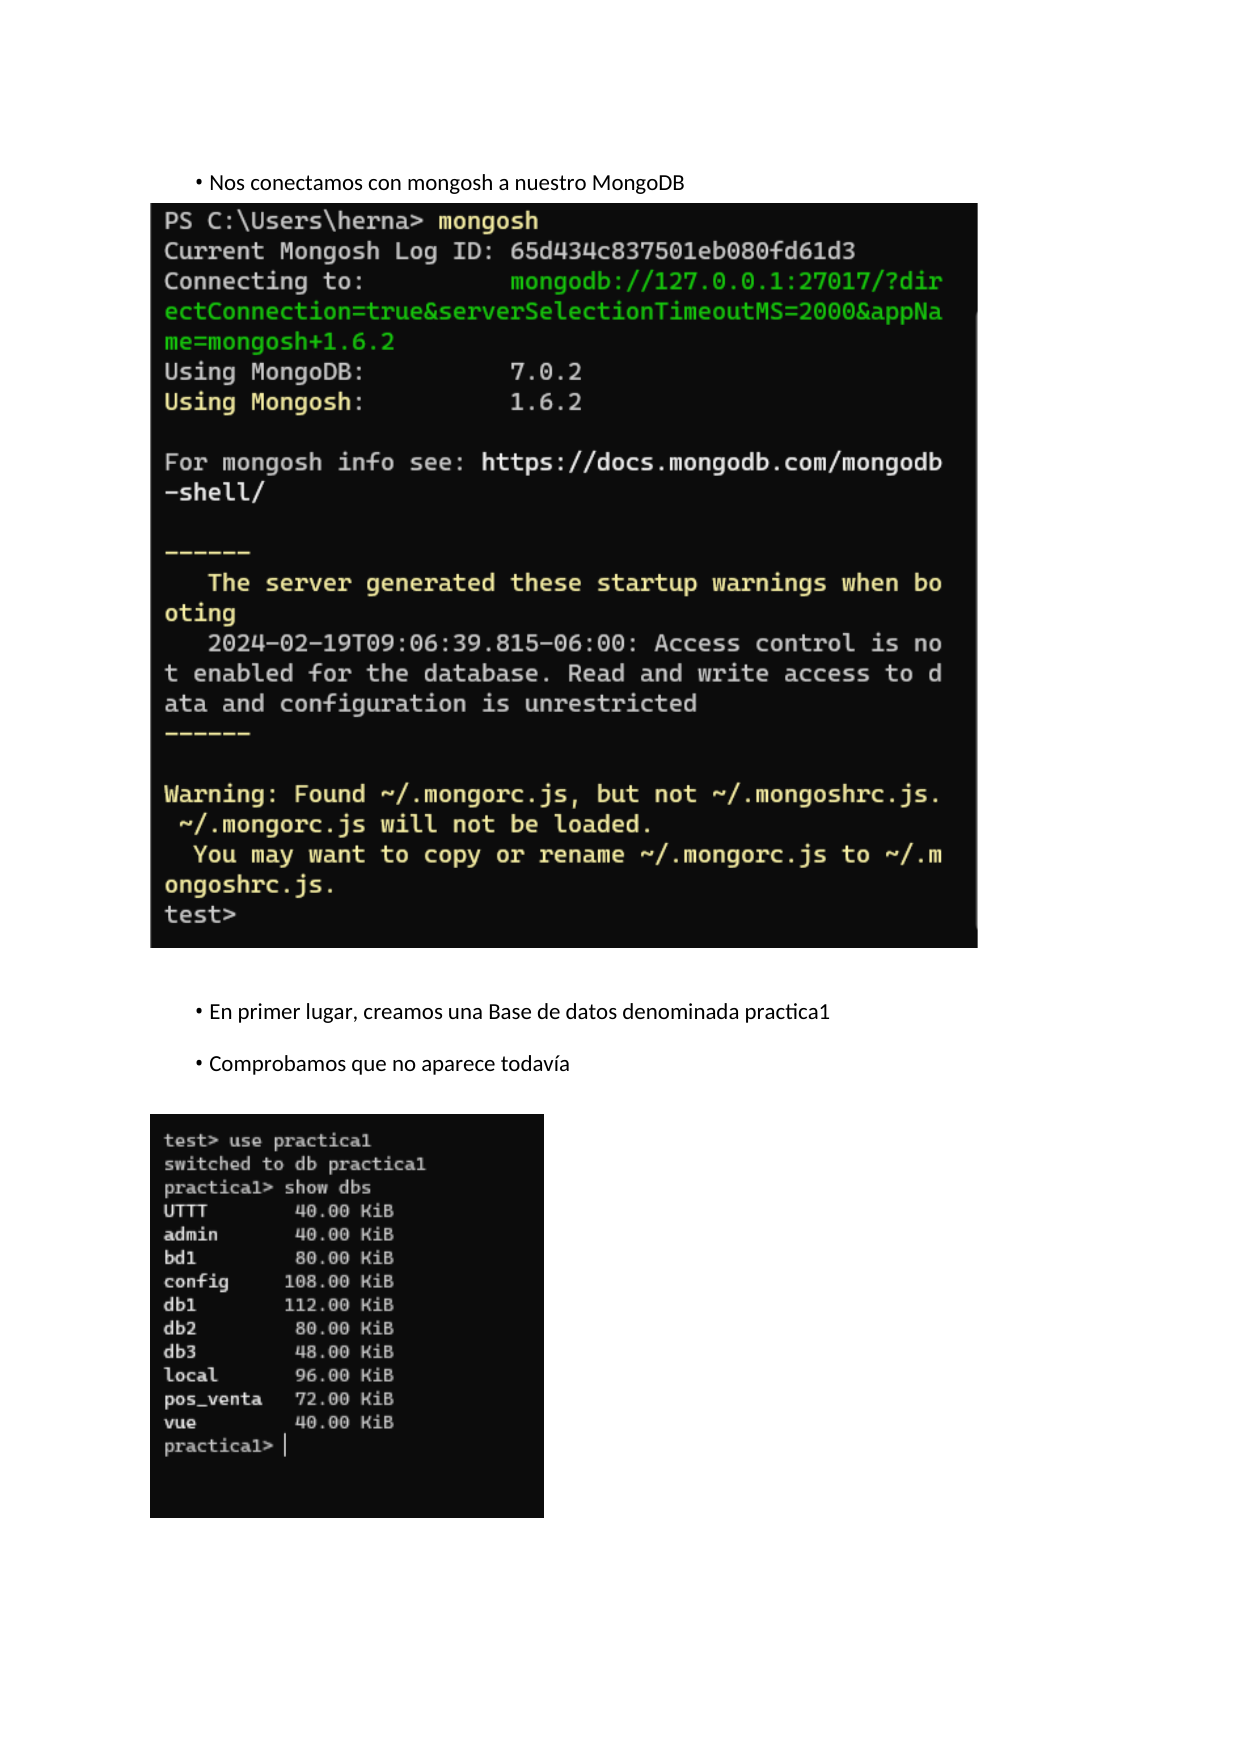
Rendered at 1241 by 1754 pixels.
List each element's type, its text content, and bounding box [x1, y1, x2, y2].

picture [150, 203, 978, 948]
text • Nos conectamos con mongosh a nuestro MongoDB [194, 157, 1090, 204]
text • Comprobamos que no aparece todavía [194, 1037, 1090, 1084]
text • En primer lugar, creamos una Base de datos denominada practica1 [194, 986, 1090, 1033]
picture [150, 1114, 544, 1518]
